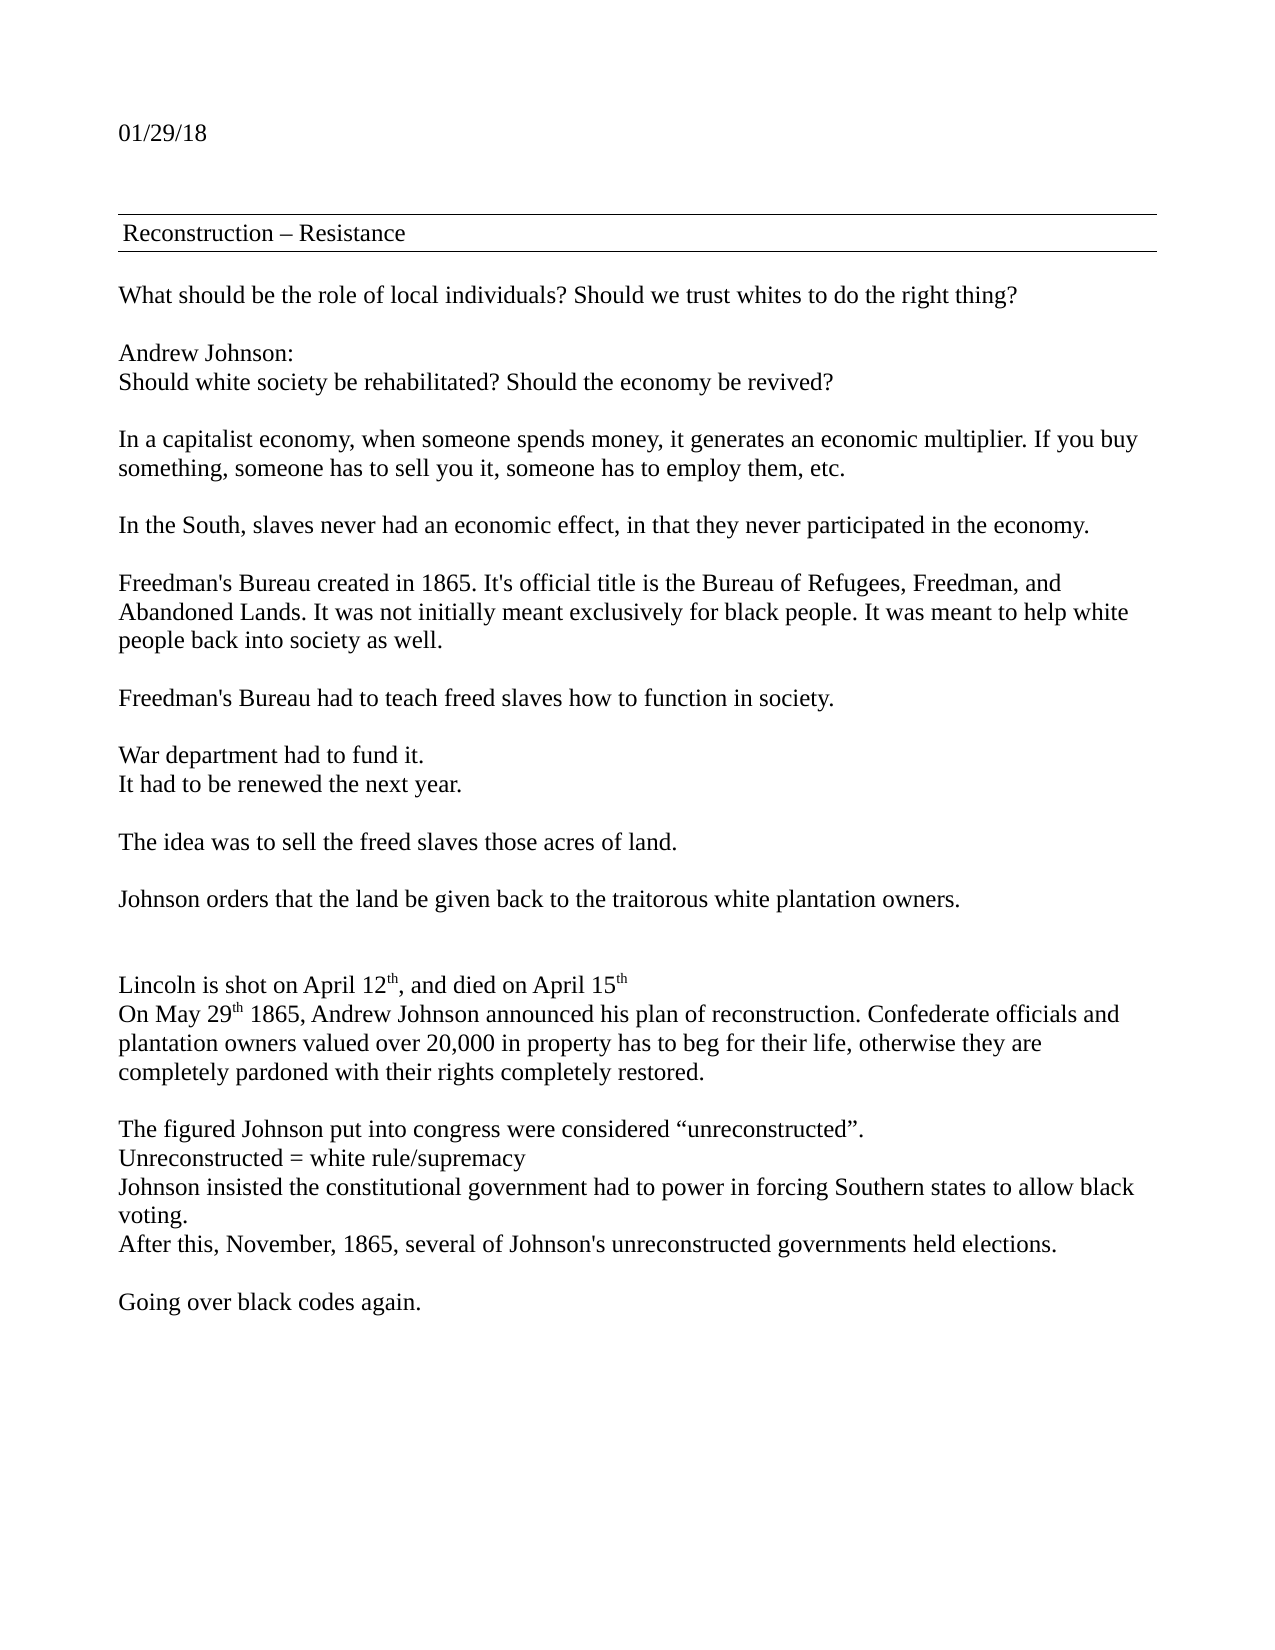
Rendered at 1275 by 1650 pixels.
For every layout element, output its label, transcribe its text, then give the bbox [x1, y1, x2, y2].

text In a capitalist economy, when someone spends money, it generates an economic multiplier. If you buy something, someone has to sell you it, someone has to employ them, etc. [118, 424, 1157, 482]
text Going over black codes again. [118, 1287, 1157, 1315]
text Reconstruction – Resistance [118, 215, 1157, 251]
text Unreconstructed = white rule/supremacy [118, 1143, 1157, 1172]
text Johnson insisted the constitutional government had to power in forcing Southern states to allow black voting. [118, 1172, 1157, 1229]
text War department had to fund it. [118, 740, 1157, 769]
text The idea was to sell the freed slaves those acres of land. [118, 827, 1157, 855]
text It had to be renewed the next year. [118, 769, 1157, 798]
text The figured Johnson put into congress were considered “unreconstructed”. [118, 1114, 1157, 1143]
text After this, November, 1865, several of Johnson's unreconstructed governments held elections. [118, 1229, 1157, 1258]
text Freedman's Bureau created in 1865. It's official title is the Bureau of Refugees, Freedman, and Abandoned Lands. It was not initially meant exclusively for black people. It was meant to help white people back into society as well. [118, 568, 1157, 654]
text Freedman's Bureau had to teach freed slaves how to function in society. [118, 683, 1157, 712]
text Johnson orders that the land be given back to the traitorous white plantation owners. [118, 884, 1157, 942]
text In the South, slaves never had an economic effect, in that they never participated in the economy. [118, 510, 1157, 539]
text Lincoln is shot on April 12th, and died on April 15th On May 29th 1865, Andrew Johnson announced his plan of reconstruction. Confederate officials and plantation owners valued over 20,000 in property has to beg for their life, otherwise they are completely pardoned with their rights completely restored. [118, 970, 1157, 1085]
text Andrew Johnson: [118, 338, 1157, 367]
text What should be the role of local individuals? Should we trust whites to do the right thing? [118, 280, 1157, 309]
text Should white society be rehabilitated? Should the economy be revived? [118, 367, 1157, 395]
